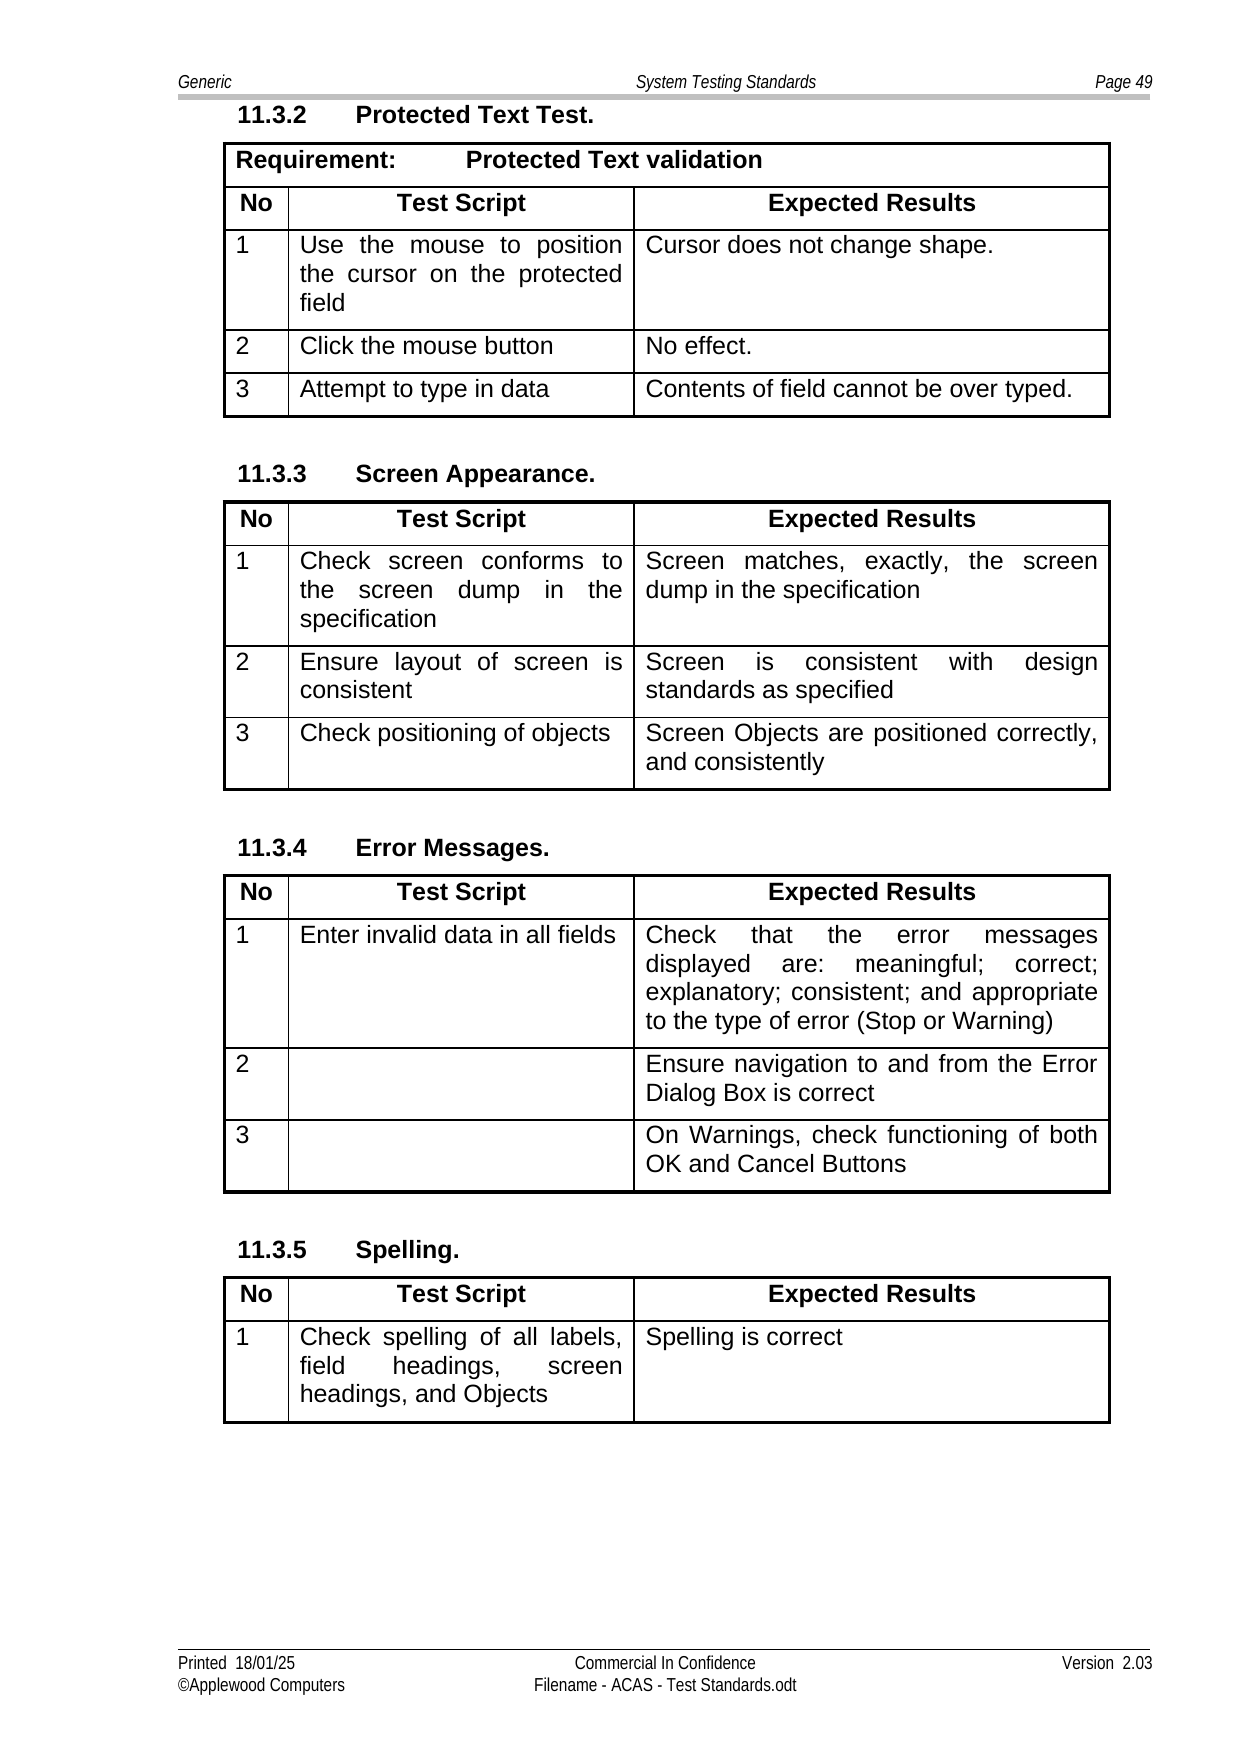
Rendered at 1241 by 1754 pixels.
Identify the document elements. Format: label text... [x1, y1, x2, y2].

table_header Test Script [289, 504, 633, 545]
table_cell Check that the error messages displayed are: meaningful; correct; explanatory; consistent; and appropriate to the type of error (Stop or Warning) [635, 920, 1108, 1047]
table_header Requirement: Protected Text validation [226, 145, 1108, 186]
table_cell Use the mouse to position the cursor on the protected field [289, 231, 633, 329]
table_header No [226, 504, 288, 545]
table_cell 2 [226, 647, 288, 717]
table_cell 1 [226, 231, 288, 329]
table_header Expected Results [635, 877, 1108, 918]
table_header Test Script [289, 1279, 633, 1320]
table_cell Screen Objects are positioned correctly, and consistently [635, 718, 1108, 788]
table_cell No effect. [635, 331, 1108, 372]
table_cell Expected Results [635, 188, 1108, 229]
table_cell Contents of field cannot be over typed. [635, 374, 1108, 415]
table_header Expected Results [635, 1279, 1108, 1320]
table_cell 2 [226, 331, 288, 372]
table_cell Ensure navigation to and from the Error Dialog Box is correct [635, 1049, 1108, 1119]
table_cell 3 [226, 1121, 288, 1190]
table_cell Attempt to type in data [289, 374, 633, 415]
table_cell Click the mouse button [289, 331, 633, 372]
table_cell 2 [226, 1049, 288, 1119]
table_cell Cursor does not change shape. [635, 231, 1108, 329]
table_cell No [226, 188, 288, 229]
table_cell 1 [226, 546, 288, 645]
table_cell Check positioning of objects [289, 718, 633, 788]
table_cell Enter invalid data in all fields [289, 920, 633, 1047]
table_cell [289, 1121, 633, 1190]
table_cell Check spelling of all labels, field headings, screen headings, and Objects [289, 1322, 633, 1421]
subtitle 11.3.5 Spelling. [237, 1235, 1110, 1263]
subtitle 11.3.2 Protected Text Test. [237, 100, 1110, 129]
subtitle 11.3.3 Screen Appearance. [237, 459, 1110, 488]
table_header No [226, 877, 288, 918]
subtitle 11.3.4 Error Messages. [237, 833, 1110, 861]
table_cell Screen matches, exactly, the screen dump in the specification [635, 546, 1108, 645]
table_header Expected Results [635, 504, 1108, 545]
table_cell Ensure layout of screen is consistent [289, 647, 633, 717]
table_cell 1 [226, 920, 288, 1047]
table_cell 1 [226, 1322, 288, 1421]
table_cell [289, 1049, 633, 1119]
table_cell 3 [226, 718, 288, 788]
table_cell 3 [226, 374, 288, 415]
table_cell Check screen conforms to the screen dump in the specification [289, 546, 633, 645]
table_header Test Script [289, 877, 633, 918]
table_cell Screen is consistent with design standards as specified [635, 647, 1108, 717]
table_cell On Warnings, check functioning of both OK and Cancel Buttons [635, 1121, 1108, 1190]
table_cell Test Script [289, 188, 633, 229]
table_cell Spelling is correct [635, 1322, 1108, 1421]
table_header No [226, 1279, 288, 1320]
